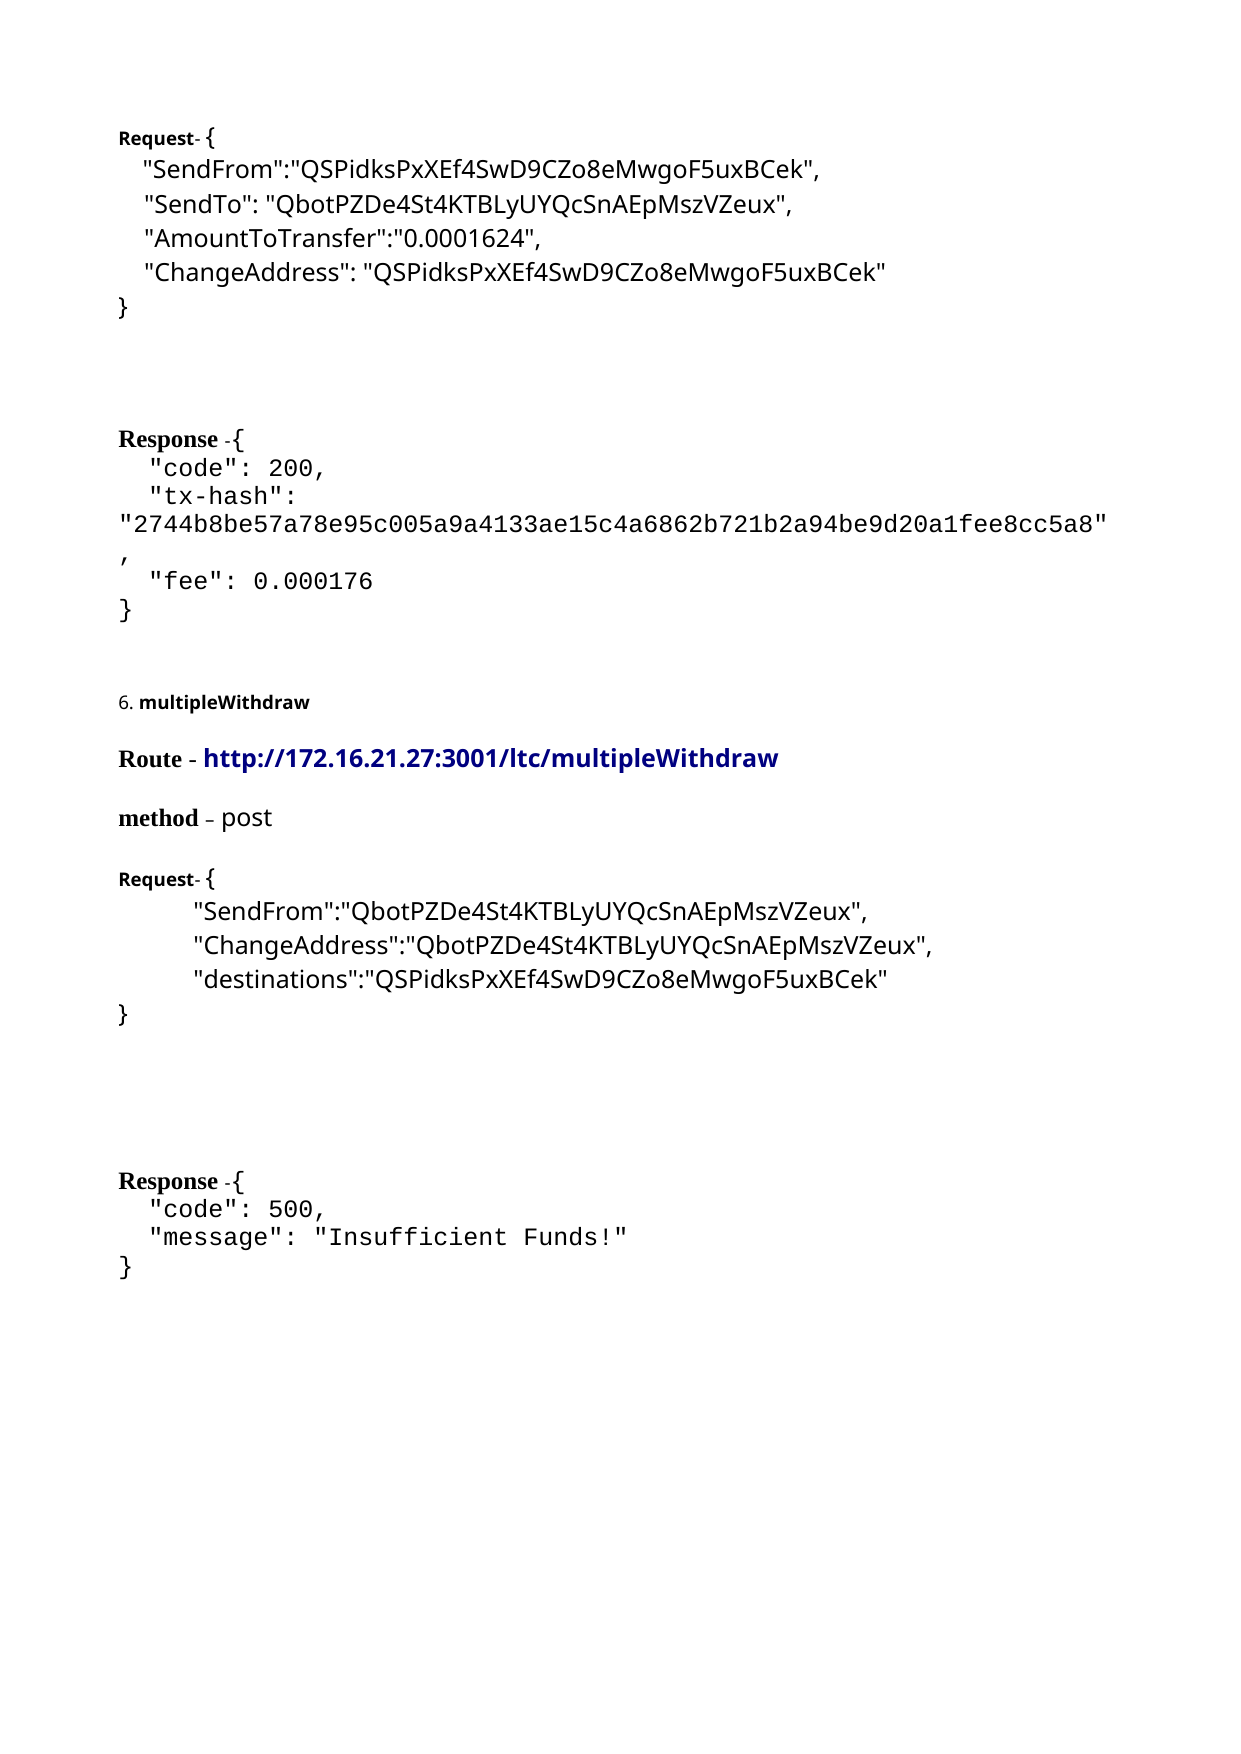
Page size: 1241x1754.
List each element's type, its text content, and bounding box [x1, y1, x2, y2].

text "tx-hash": "2744b8be57a78e95c005a9a4133ae15c4a6862b721b2a94be9d20a1fee8cc5a8", [118, 484, 1122, 569]
text Request- { [118, 859, 1122, 893]
text "SendFrom":"QSPidksPxXEf4SwD9CZo8eMwgoF5uxBCek", [118, 152, 1122, 186]
text Response -{ [118, 1166, 1122, 1197]
text } [118, 288, 1122, 322]
text method – post [118, 800, 1122, 834]
text "code": 500, [118, 1197, 1122, 1225]
text "SendTo": "QbotPZDe4St4KTBLyUYQcSnAEpMszVZeux", [118, 186, 1122, 220]
text Response -{ [118, 424, 1122, 455]
text "SendFrom":"QbotPZDe4St4KTBLyUYQcSnAEpMszVZeux", [118, 893, 1122, 927]
text "destinations":"QSPidksPxXEf4SwD9CZo8eMwgoF5uxBCek" [118, 962, 1122, 996]
text } [118, 597, 1122, 625]
text "AmountToTransfer":"0.0001624", [118, 220, 1122, 254]
text "ChangeAddress":"QbotPZDe4St4KTBLyUYQcSnAEpMszVZeux", [118, 927, 1122, 962]
text 6. multipleWithdraw [118, 689, 1122, 715]
text } [118, 1253, 1122, 1282]
text Route - http://172.16.21.27:3001/ltc/multipleWithdraw [118, 740, 1122, 774]
text "fee": 0.000176 [118, 569, 1122, 597]
text "message": "Insufficient Funds!" [118, 1225, 1122, 1253]
text Request- { [118, 118, 1122, 152]
text "code": 200, [118, 455, 1122, 484]
text } [118, 996, 1122, 1030]
text "ChangeAddress": "QSPidksPxXEf4SwD9CZo8eMwgoF5uxBCek" [118, 254, 1122, 288]
